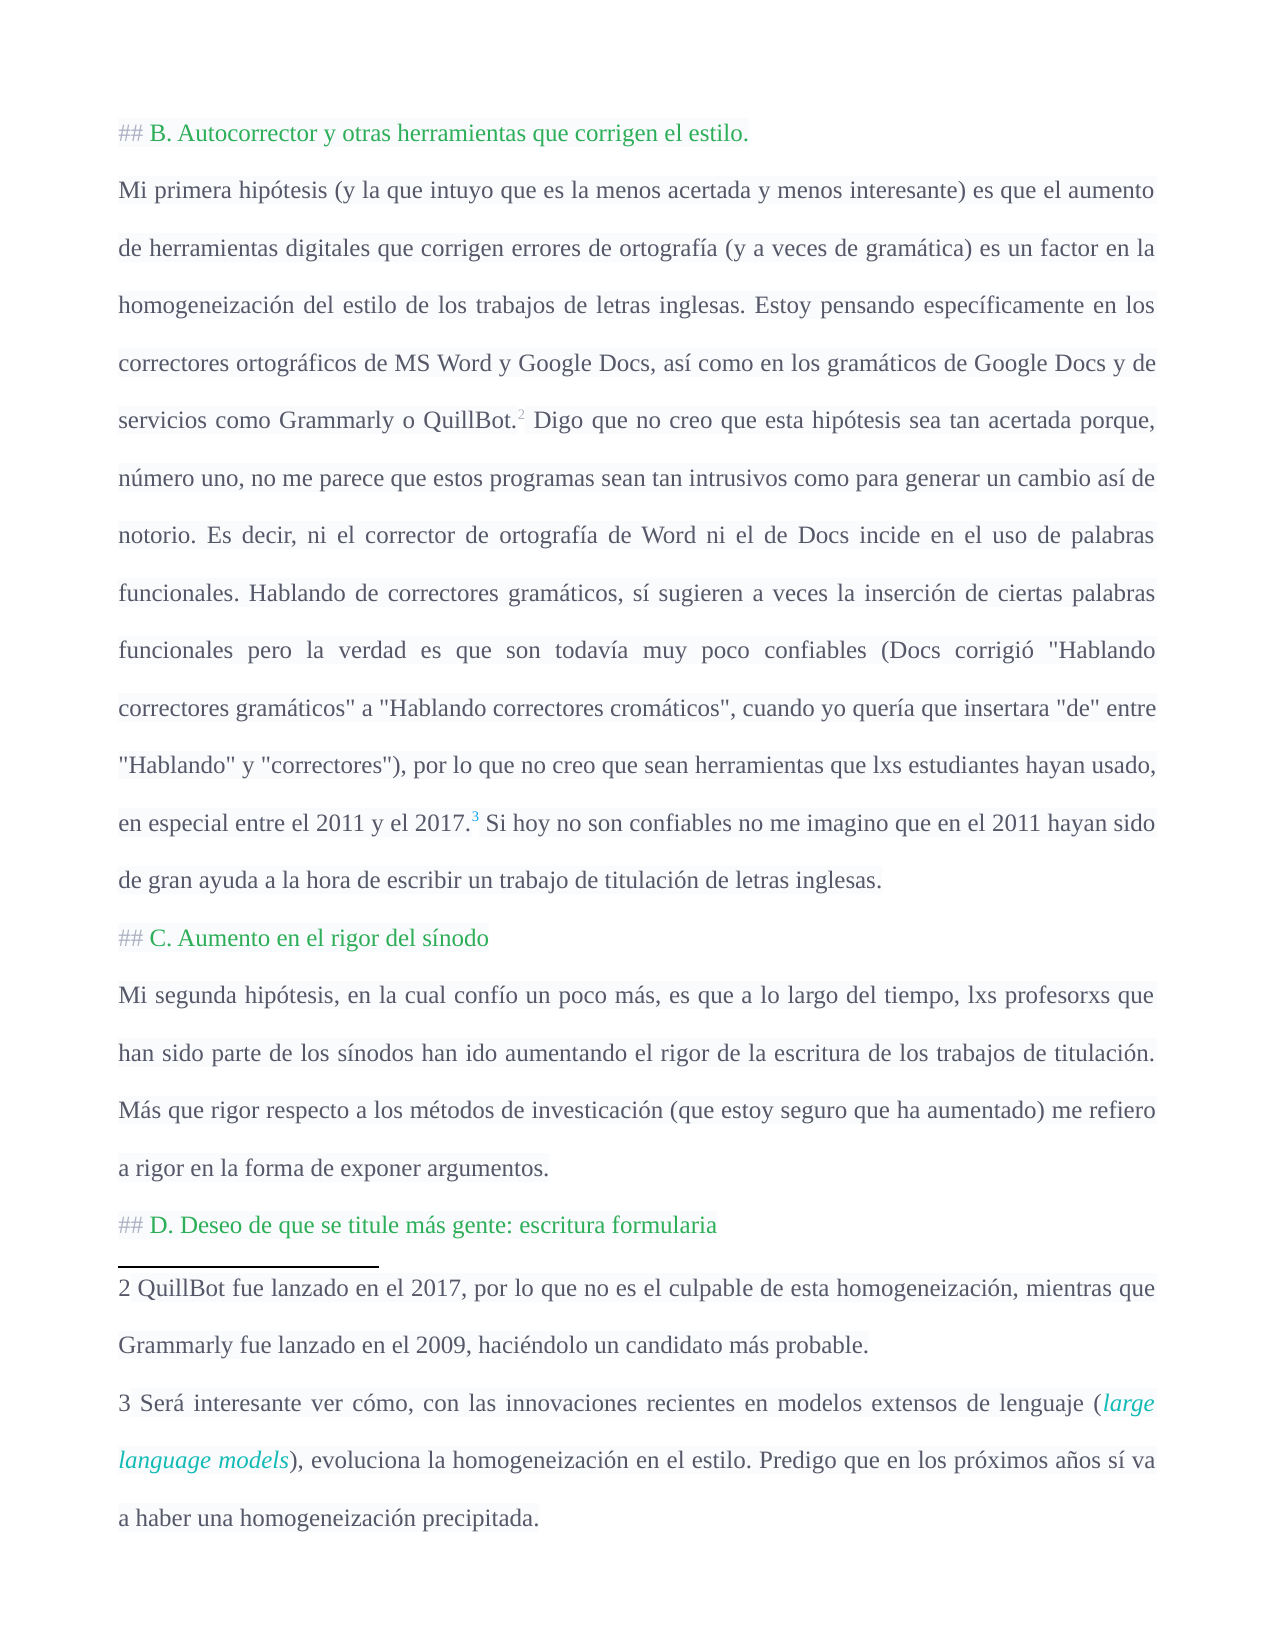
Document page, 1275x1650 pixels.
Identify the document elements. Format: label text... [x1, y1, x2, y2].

text ## C. Aumento en el rigor del sínodo [118, 923, 1157, 952]
text Mi primera hipótesis (y la que intuyo que es la menos acertada y menos interesante) es que el aumento de herramientas digitales que corrigen errores de ortografía (y a veces de gramática) es un factor en la homogeneización del estilo de los trabajos de letras inglesas. Estoy pensando específicamente en los correctores ortográficos de MS Word y Google Docs, así como en los gramáticos de Google Docs y de servicios como Grammarly o QuillBot. Digo que no creo que esta hipótesis sea tan acertada porque, número uno, no me parece que estos programas sean tan intrusivos como para generar un cambio así de notorio. Es decir, ni el corrector de ortografía de Word ni el de Docs incide en el uso de palabras funcionales. Hablando de correctores gramáticos, sí sugieren a veces la inserción de ciertas palabras funcionales pero la verdad es que son todavía muy poco confiables (Docs corrigió "Hablando correctores gramáticos" a "Hablando correctores cromáticos", cuando yo quería que insertara "de" entre "Hablando" y "correctores"), por lo que no creo que sean herramientas que lxs estudiantes hayan usado, en especial entre el 2011 y el 2017. Si hoy no son confiables no me imagino que en el 2011 hayan sido de gran ayuda a la hora de escribir un trabajo de titulación de letras inglesas. [118, 176, 1157, 894]
text Mi segunda hipótesis, en la cual confío un poco más, es que a lo largo del tiempo, lxs profesorxs que han sido parte de los sínodos han ido aumentando el rigor de la escritura de los trabajos de titulación. Más que rigor respecto a los métodos de investicación (que estoy seguro que ha aumentado) me refiero a rigor en la forma de exponer argumentos. [118, 981, 1157, 1182]
text ## D. Deseo de que se titule más gente: escritura formularia [118, 1211, 1157, 1239]
text Será interesante ver cómo, con las innovaciones recientes en modelos extensos de lenguaje (large language models), evoluciona la homogeneización en el estilo. Predigo que en los próximos años sí va a haber una homogeneización precipitada. [118, 1388, 1157, 1532]
text ## B. Autocorrector y otras herramientas que corrigen el estilo. [118, 118, 1157, 147]
text QuillBot fue lanzado en el 2017, por lo que no es el culpable de esta homogeneización, mientras que Grammarly fue lanzado en el 2009, haciéndolo un candidato más probable. [118, 1273, 1157, 1359]
